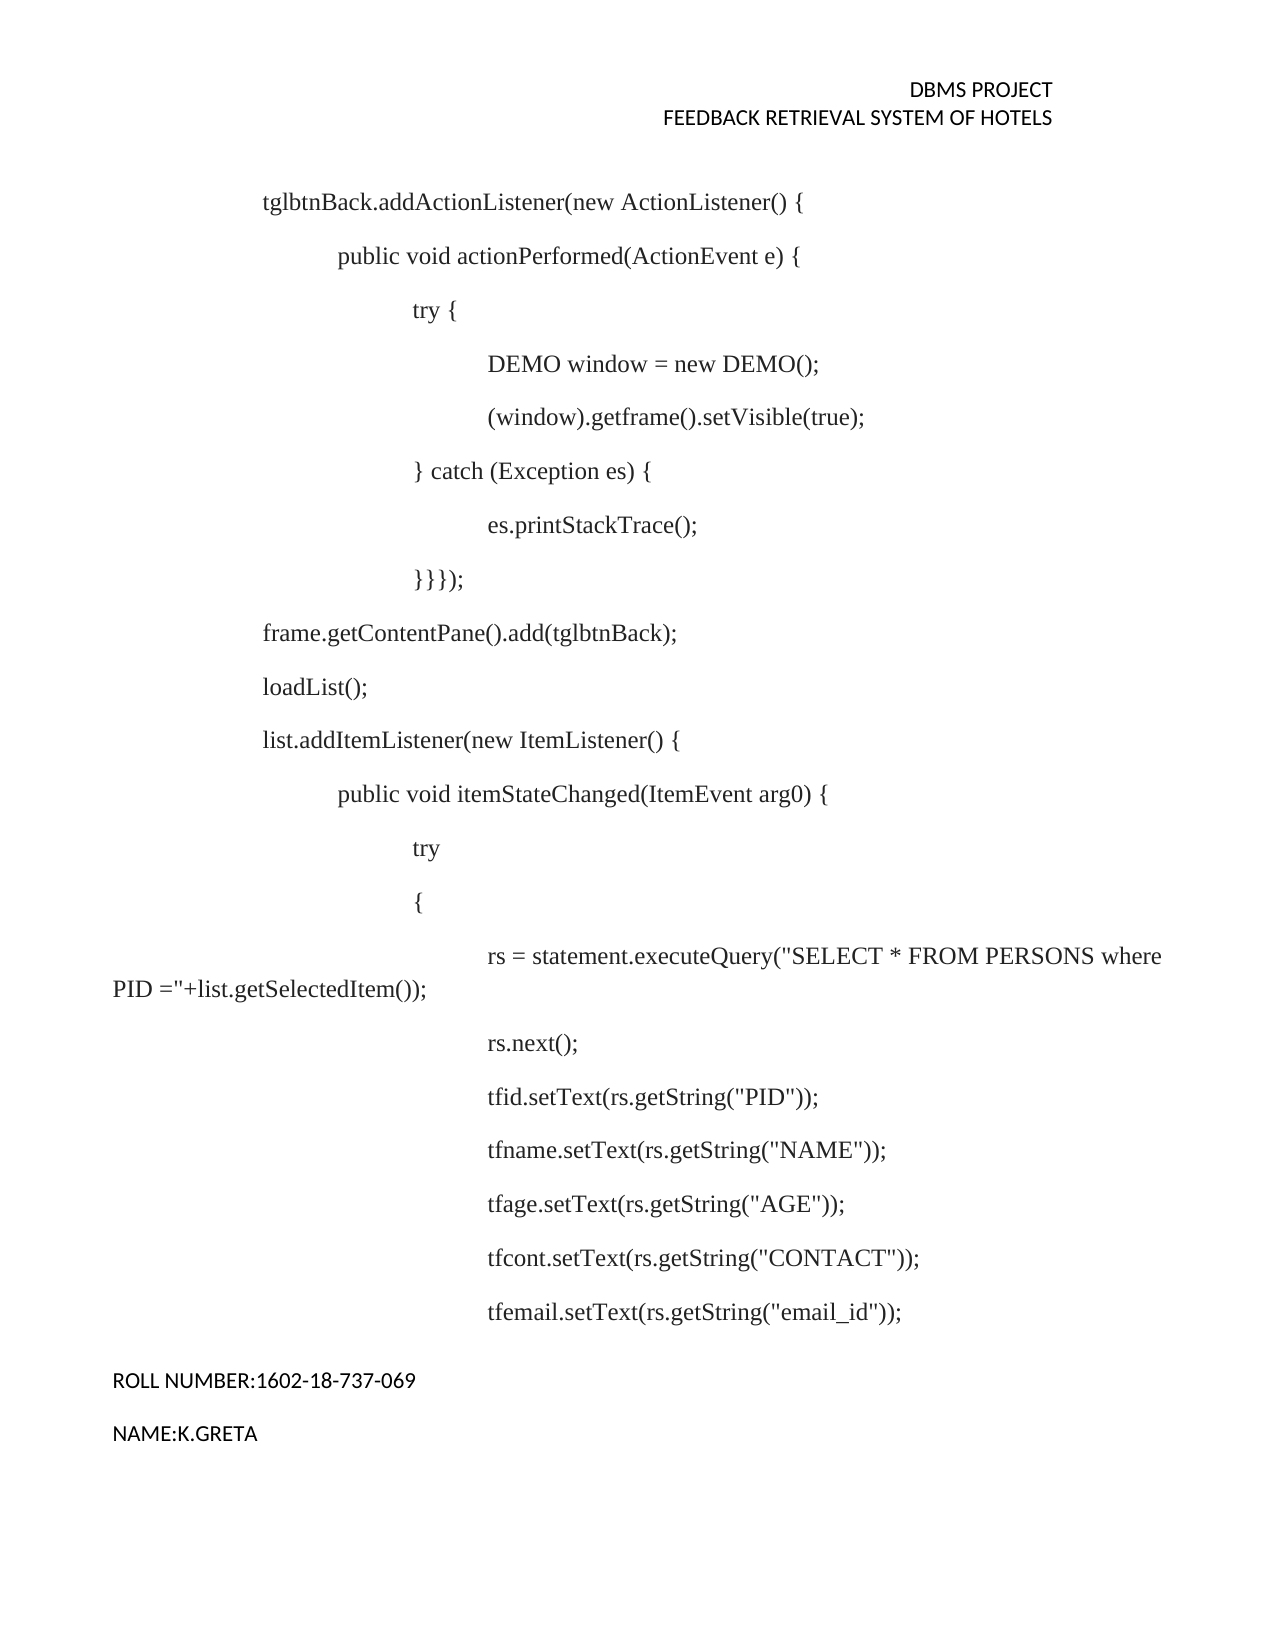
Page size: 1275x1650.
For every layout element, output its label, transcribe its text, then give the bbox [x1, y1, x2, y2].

text loadList(); [112, 672, 1162, 701]
text }}}); [112, 564, 1162, 593]
text public void actionPerformed(ActionEvent e) { [112, 241, 1162, 270]
text DEMO window = new DEMO(); [112, 349, 1162, 377]
text } catch (Exception es) { [112, 456, 1162, 485]
text tfid.setText(rs.getString("PID")); [112, 1082, 1162, 1111]
text (window).getframe().setVisible(true); [112, 402, 1162, 431]
text try [112, 833, 1162, 862]
text tfage.setText(rs.getString("AGE")); [112, 1189, 1162, 1218]
text public void itemStateChanged(ItemEvent arg0) { [112, 779, 1162, 808]
text list.addItemListener(new ItemListener() { [112, 726, 1162, 754]
text tglbtnBack.addActionListener(new ActionListener() { [112, 187, 1162, 216]
text try { [112, 295, 1162, 323]
text rs = statement.executeQuery("SELECT * FROM PERSONS where PID ="+list.getSelectedItem()); [112, 941, 1162, 1003]
text rs.next(); [112, 1028, 1162, 1057]
text tfcont.setText(rs.getString("CONTACT")); [112, 1243, 1162, 1272]
text { [112, 887, 1162, 916]
text frame.getContentPane().add(tglbtnBack); [112, 618, 1162, 647]
text tfemail.setText(rs.getString("email_id")); [112, 1297, 1162, 1326]
text es.printStackTrace(); [112, 510, 1162, 539]
text tfname.setText(rs.getString("NAME")); [112, 1136, 1162, 1164]
